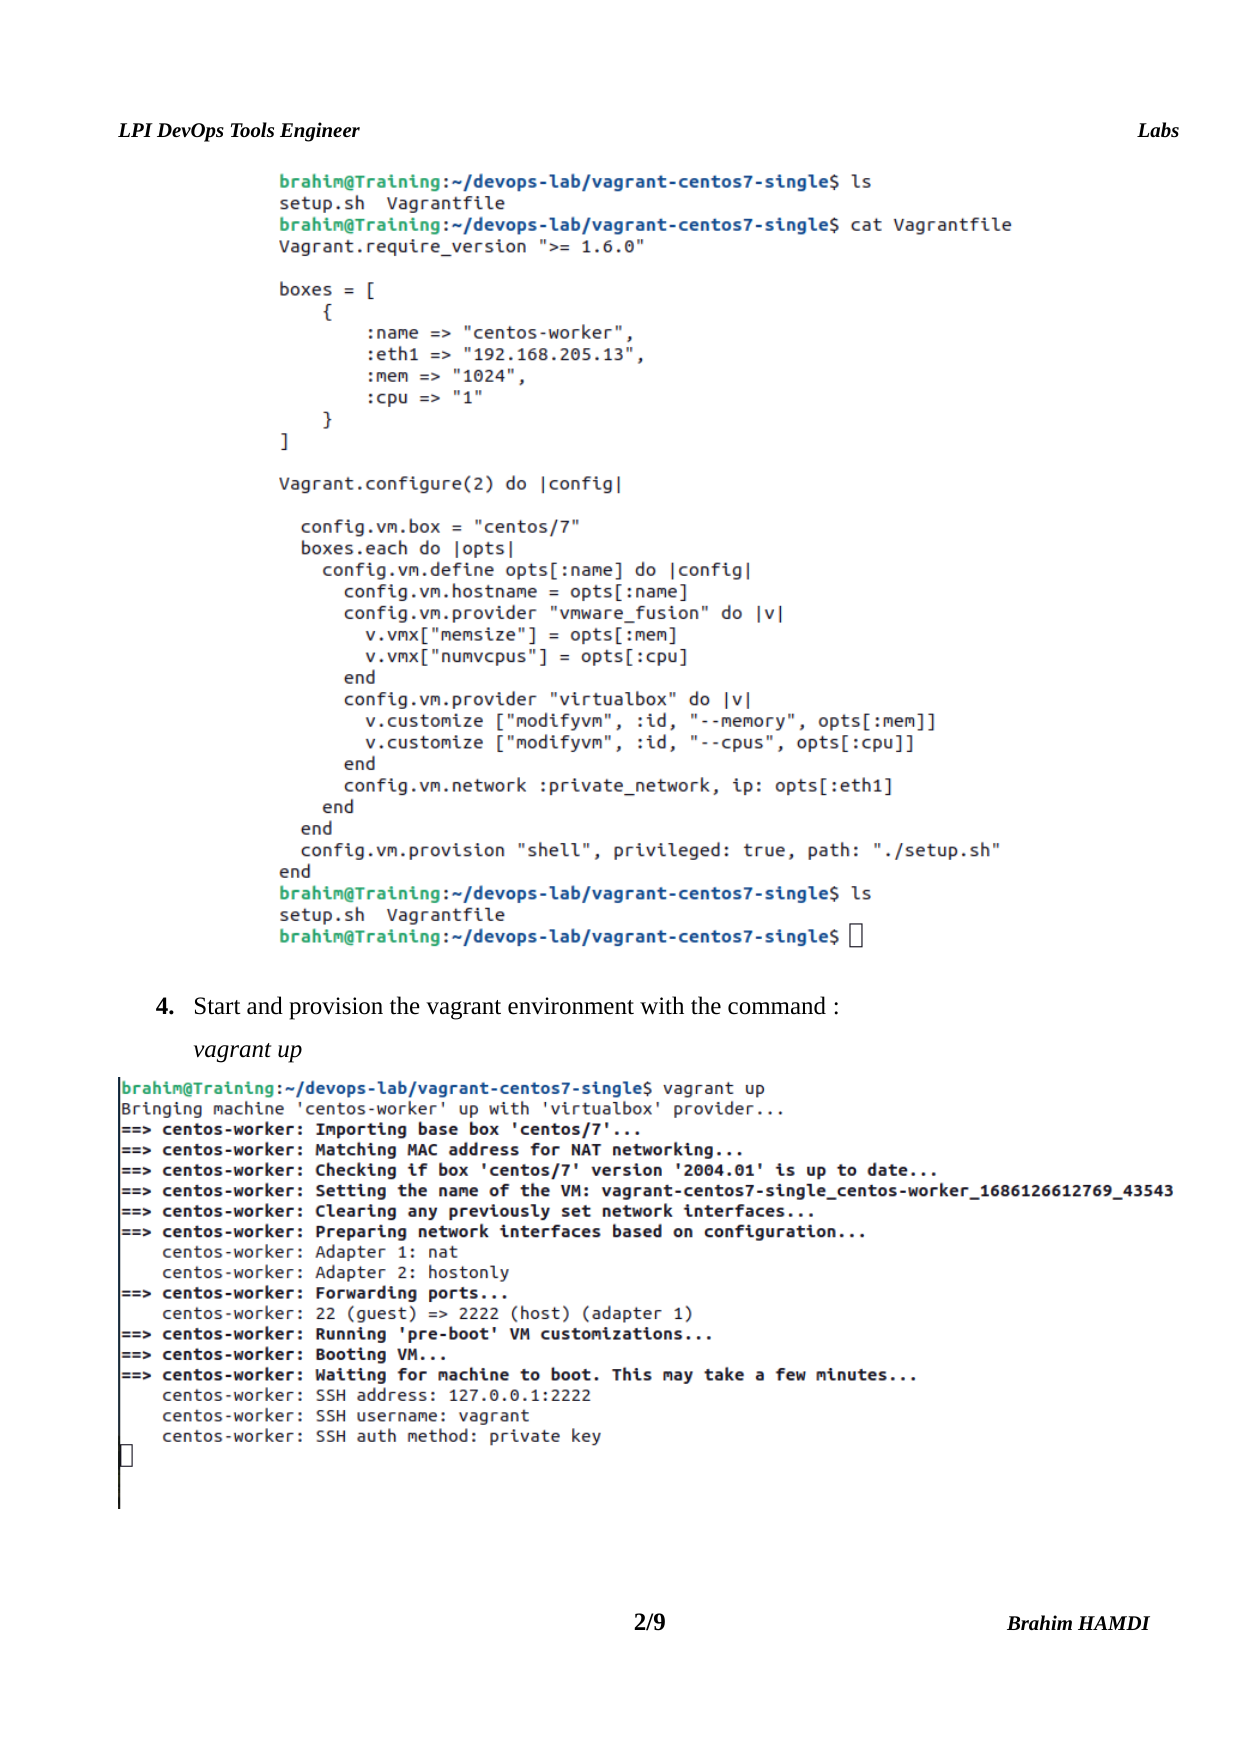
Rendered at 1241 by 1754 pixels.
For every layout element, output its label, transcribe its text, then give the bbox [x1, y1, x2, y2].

picture [118, 1077, 1182, 1509]
picture [278, 171, 1022, 951]
list vagrant up [156, 1034, 1181, 1063]
list Start and provision the vagrant environment with the command : [156, 991, 1181, 1020]
